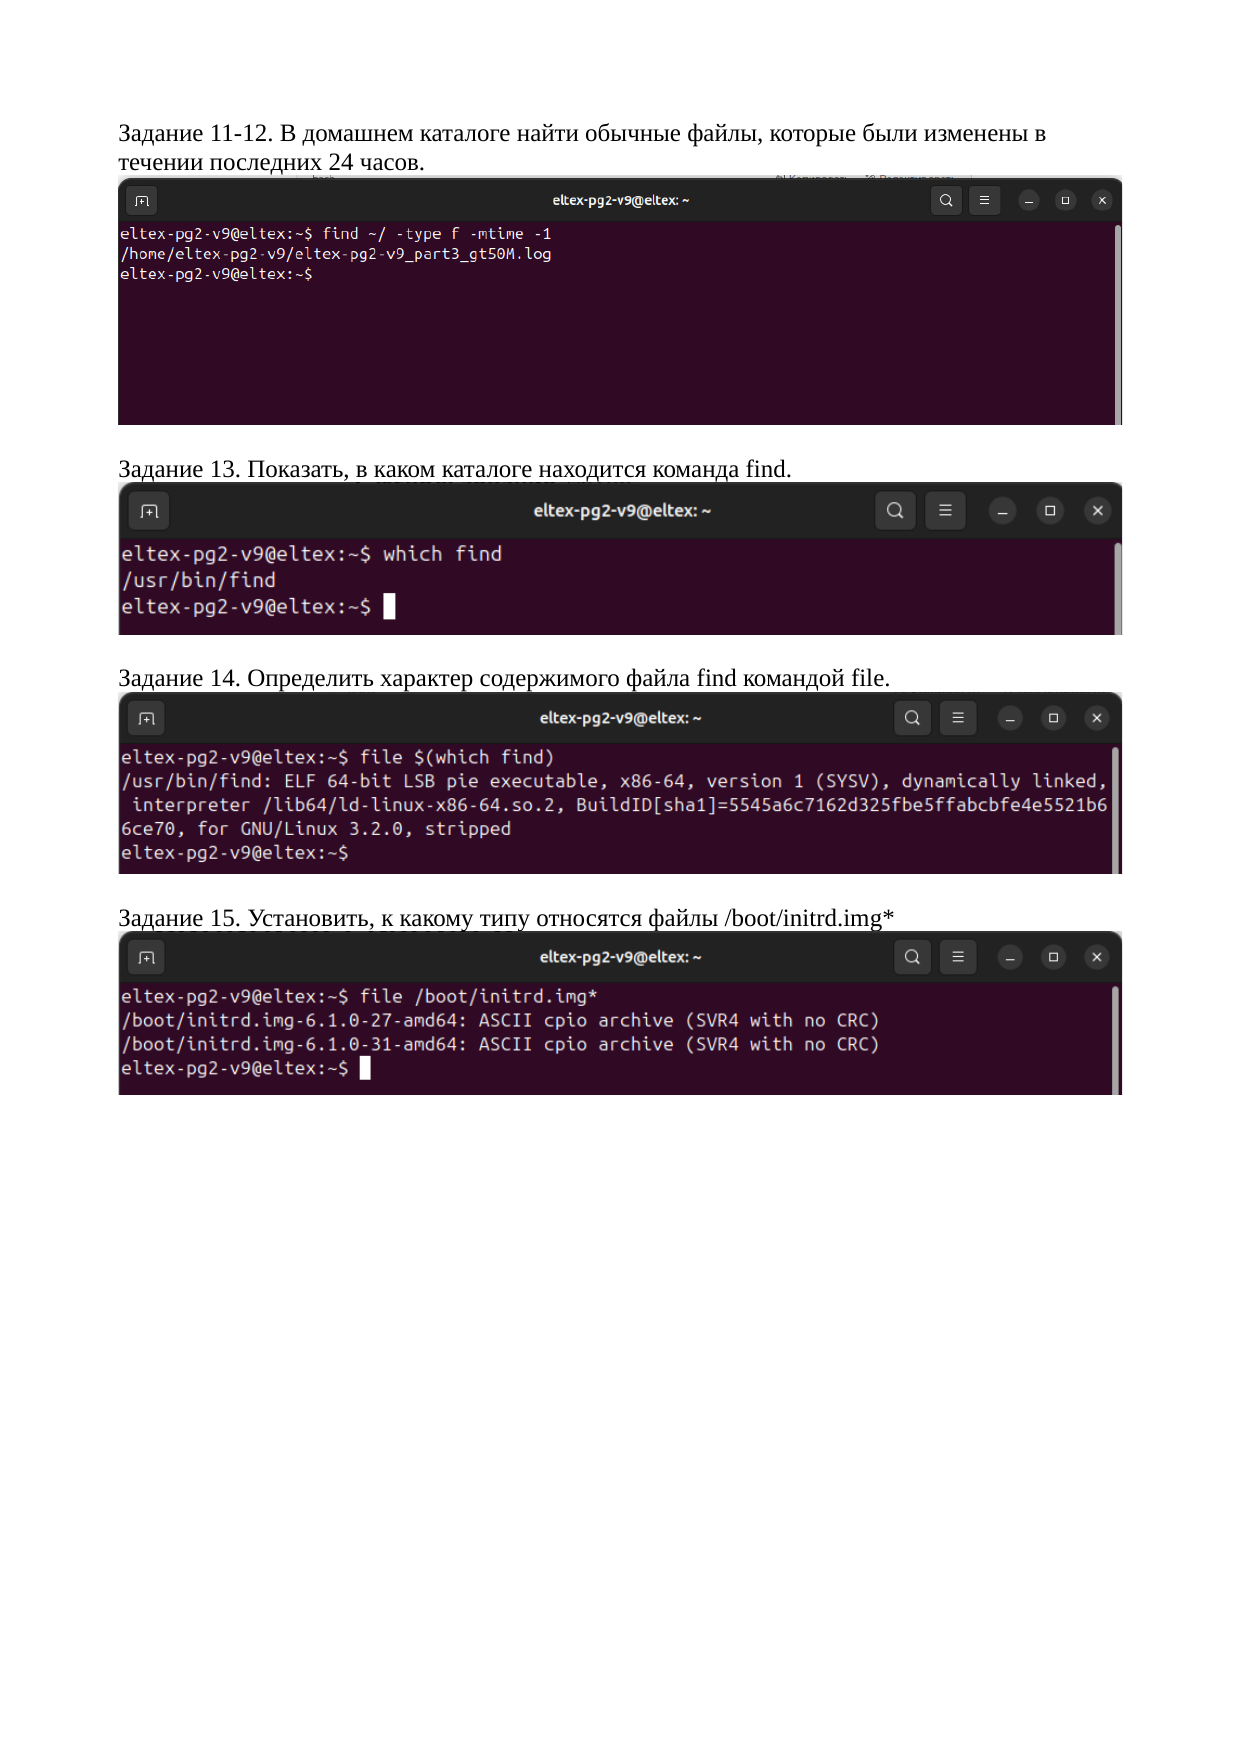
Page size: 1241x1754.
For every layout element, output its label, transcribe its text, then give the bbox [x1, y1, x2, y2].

picture [118, 482, 1123, 635]
text Задание 13. Показать, в каком каталоге находится команда find. [118, 454, 1122, 482]
picture [118, 692, 1123, 874]
text Задание 15. Установить, к какому типу относятся файлы /boot/initrd.img* [118, 903, 1122, 931]
picture [118, 175, 1123, 425]
text Задание 14. Определить характер содержимого файла find командой file. [118, 663, 1122, 692]
text Задание 11-12. В домашнем каталоге найти обычные файлы, которые были изменены в течении последних 24 часов. [118, 118, 1122, 175]
picture [118, 931, 1123, 1095]
